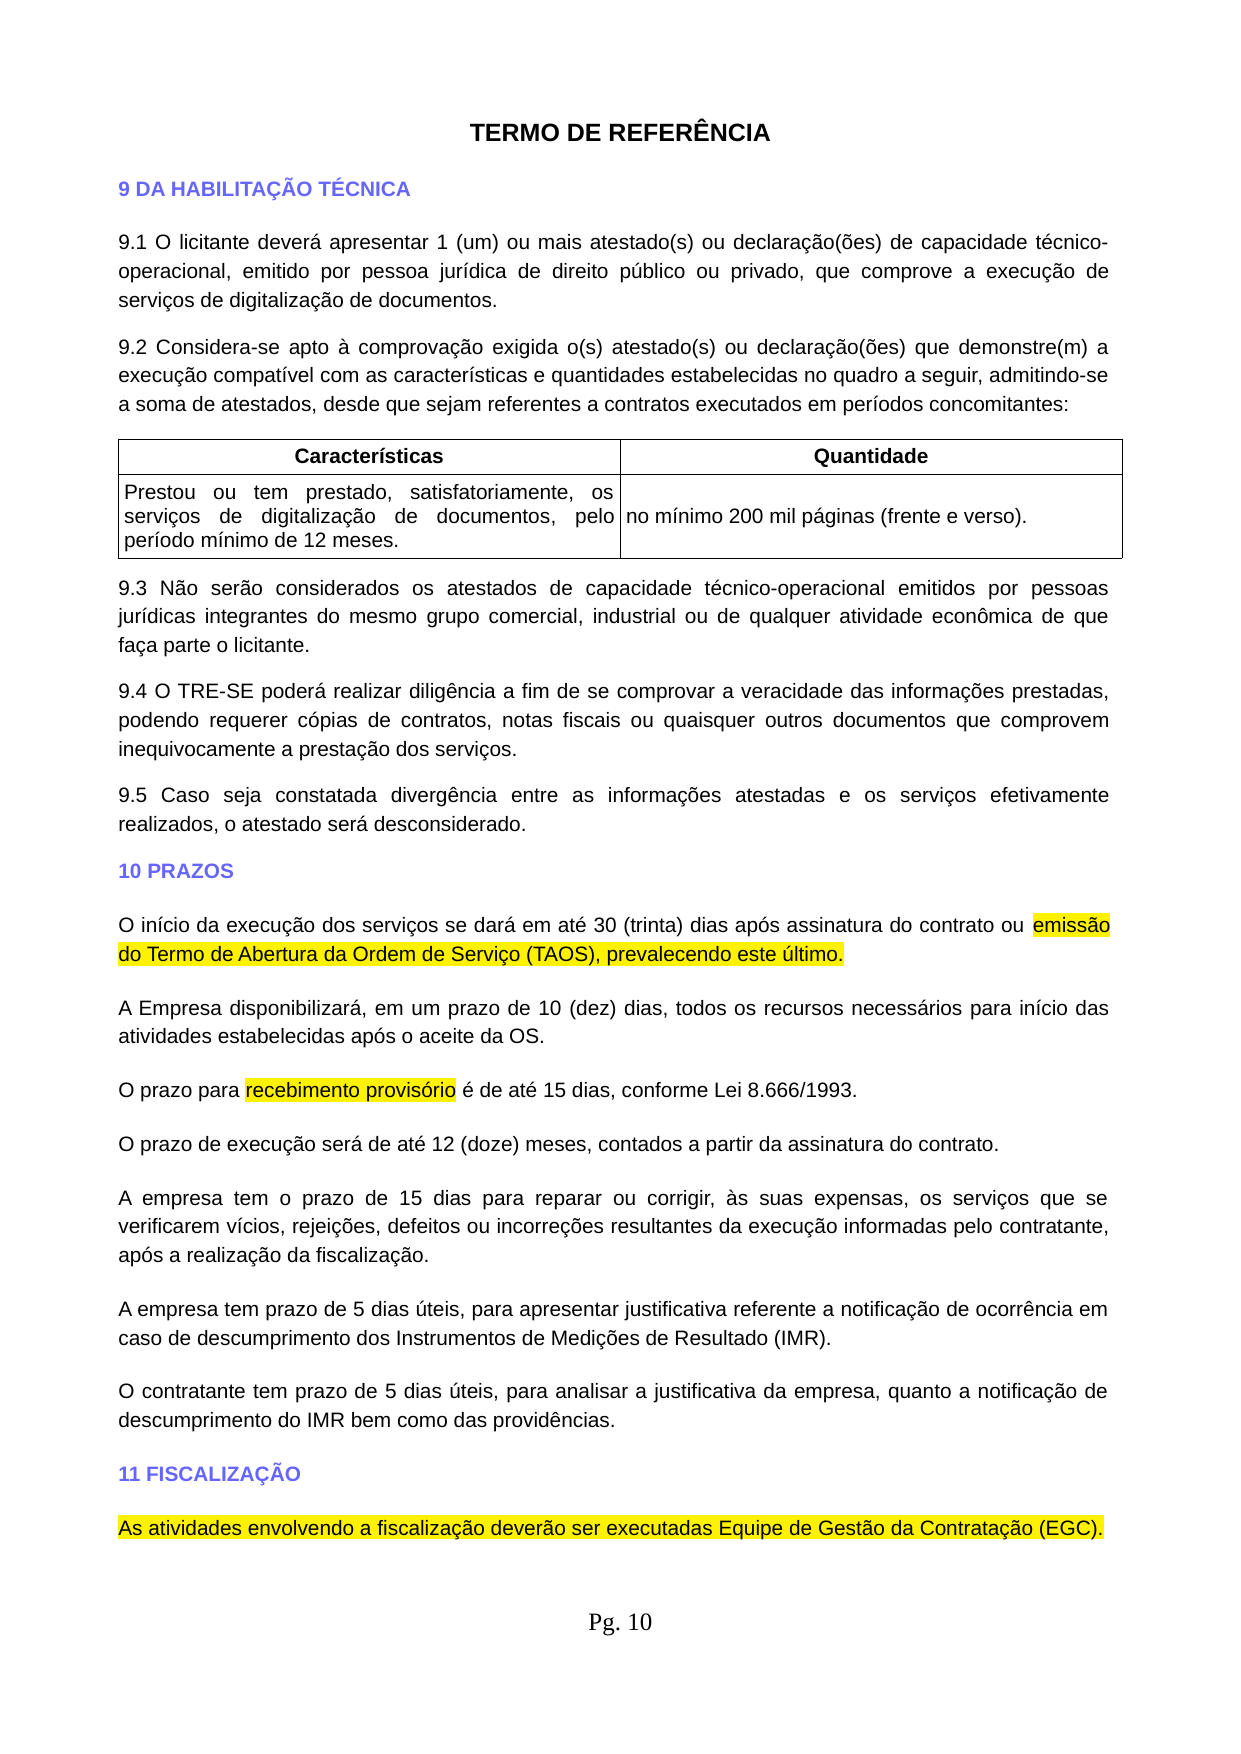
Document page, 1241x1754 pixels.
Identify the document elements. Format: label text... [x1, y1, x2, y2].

text 9.5 Caso seja constatada divergência entre as informações atestadas e os serviços efetivamente realizados, o atestado será desconsiderado. [118, 783, 1110, 836]
text A Empresa disponibilizará, em um prazo de 10 (dez) dias, todos os recursos necessários para início das atividades estabelecidas após o aceite da OS. [118, 995, 1110, 1048]
text 9 DA HABILITAÇÃO TÉCNICA [118, 176, 1110, 200]
table_header Quantidade [621, 440, 1122, 474]
text 10 PRAZOS [118, 859, 1110, 883]
text O início da execução dos serviços se dará em até 30 (trinta) dias após assinatura do contrato ou emissão do Termo de Abertura da Ordem de Serviço (TAOS), prevalecendo este último. [118, 913, 1110, 966]
table_header Características [119, 440, 620, 474]
text 9.3 Não serão considerados os atestados de capacidade técnico-operacional emitidos por pessoas jurídicas integrantes do mesmo grupo comercial, industrial ou de qualquer atividade econômica de que faça parte o licitante. [118, 575, 1110, 657]
text A empresa tem o prazo de 15 dias para reparar ou corrigir, às suas expensas, os serviços que se verificarem vícios, rejeições, defeitos ou incorreções resultantes da execução informadas pelo contratante, após a realização da fiscalização. [118, 1185, 1110, 1267]
text 9.1 O licitante deverá apresentar 1 (um) ou mais atestado(s) ou declaração(ões) de capacidade técnico-operacional, emitido por pessoa jurídica de direito público ou privado, que comprove a execução de serviços de digitalização de documentos. [118, 230, 1110, 311]
text O prazo para recebimento provisório é de até 15 dias, conforme Lei 8.666/1993. [118, 1078, 1110, 1102]
text O prazo de execução será de até 12 (doze) meses, contados a partir da assinatura do contrato. [118, 1132, 1110, 1156]
table_cell Prestou ou tem prestado, satisfatoriamente, os serviços de digitalização de documentos, pelo período mínimo de 12 meses. [119, 475, 620, 557]
text A empresa tem prazo de 5 dias úteis, para apresentar justificativa referente a notificação de ocorrência em caso de descumprimento dos Instrumentos de Medições de Resultado (IMR). [118, 1297, 1110, 1349]
text O contratante tem prazo de 5 dias úteis, para analisar a justificativa da empresa, quanto a notificação de descumprimento do IMR bem como das providências. [118, 1379, 1110, 1432]
text 9.2 Considera-se apto à comprovação exigida o(s) atestado(s) ou declaração(ões) que demonstre(m) a execução compatível com as características e quantidades estabelecidas no quadro a seguir, admitindo-se a soma de atestados, desde que sejam referentes a contratos executados em períodos concomitantes: [118, 334, 1110, 416]
table_cell no mínimo 200 mil páginas (frente e verso). [621, 475, 1122, 557]
text 9.4 O TRE-SE poderá realizar diligência a fim de se comprovar a veracidade das informações prestadas, podendo requerer cópias de contratos, notas fiscais ou quaisquer outros documentos que comprovem inequivocamente a prestação dos serviços. [118, 679, 1110, 761]
text 11 FISCALIZAÇÃO [118, 1462, 1110, 1486]
text As atividades envolvendo a fiscalização deverão ser executadas Equipe de Gestão da Contratação (EGC). [118, 1515, 1110, 1539]
